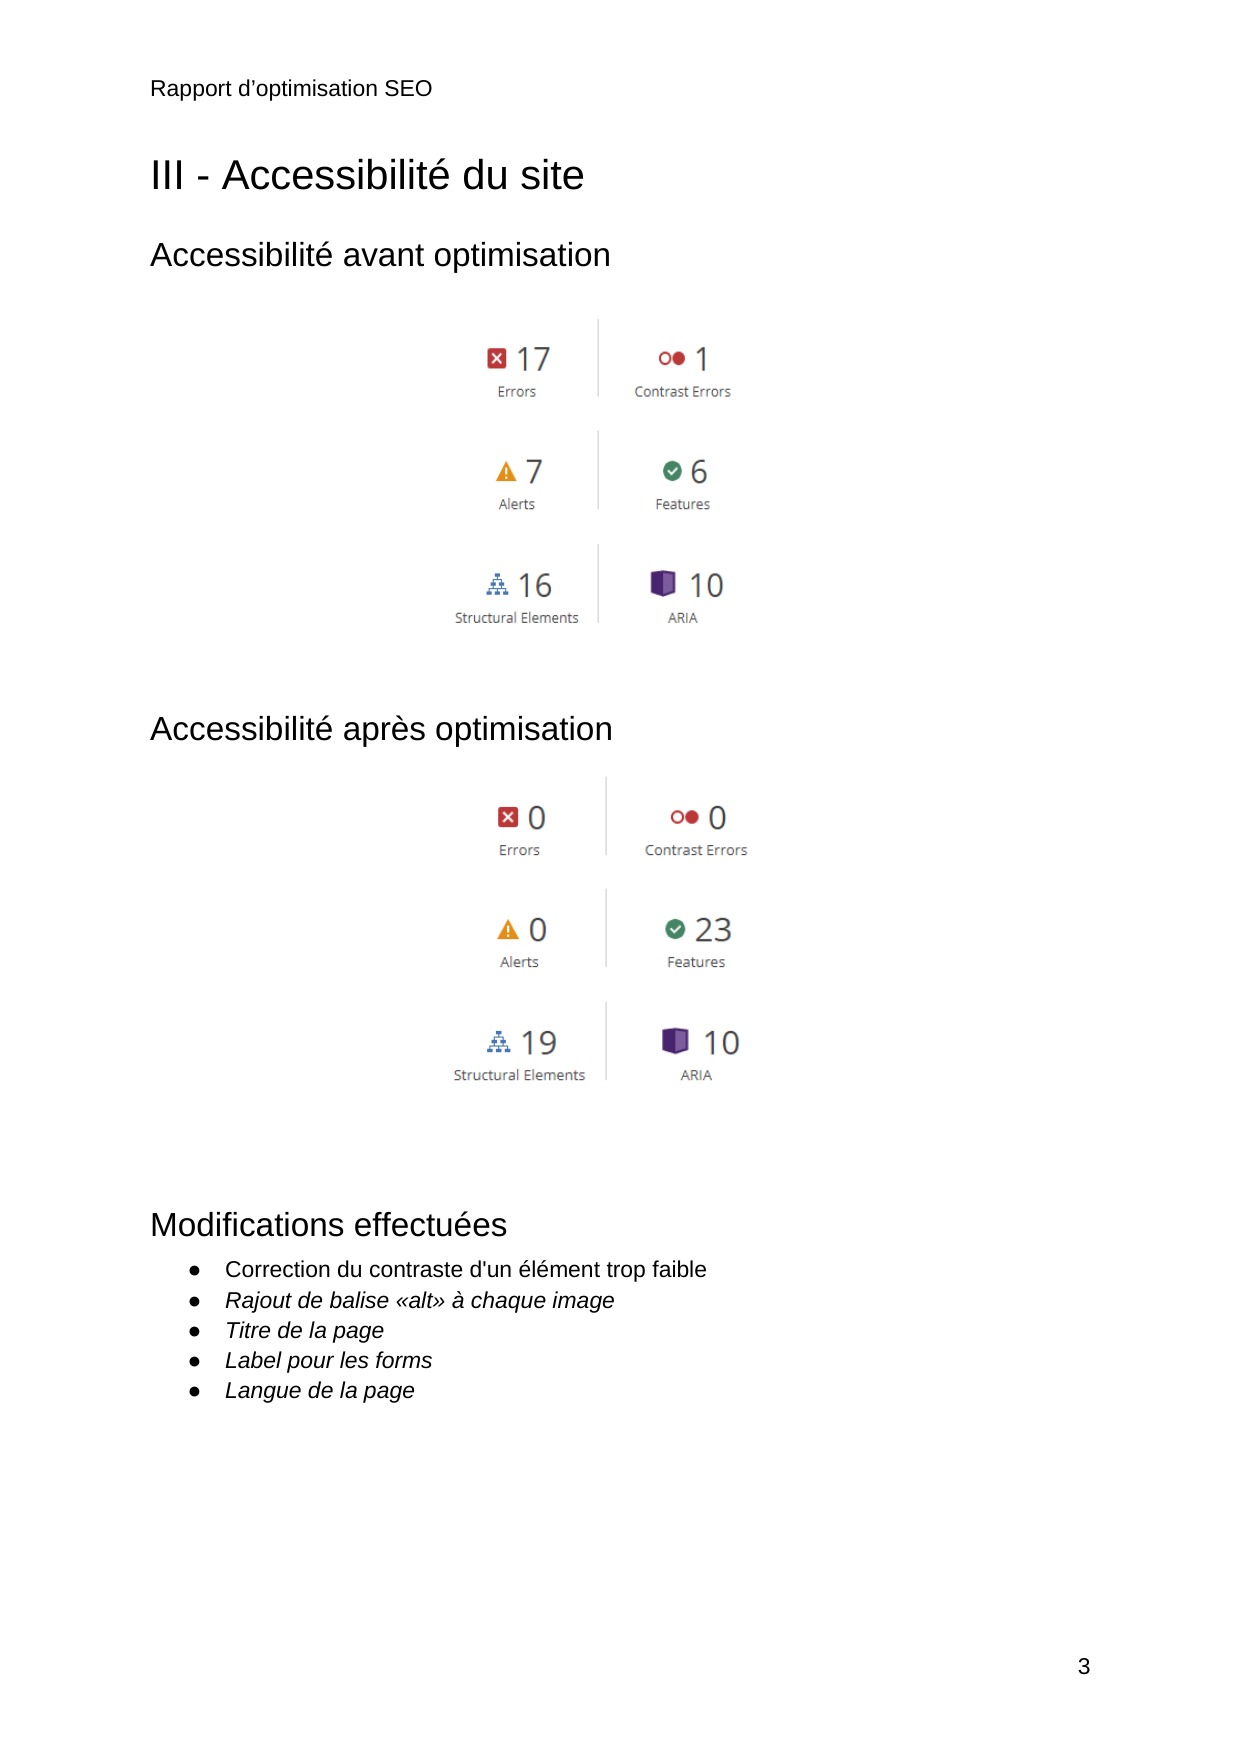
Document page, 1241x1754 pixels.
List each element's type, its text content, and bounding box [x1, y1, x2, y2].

subtitle Accessibilité après optimisation [150, 709, 1090, 748]
subtitle III - Accessibilité du site [150, 150, 1090, 198]
list Label pour les forms [187, 1347, 1090, 1373]
subtitle Modifications effectuées [150, 1205, 1090, 1244]
list Correction du contraste d'un élément trop faible [187, 1256, 1090, 1283]
subtitle Accessibilité avant optimisation [150, 235, 1090, 274]
list Rajout de balise «alt» à chaque image [187, 1287, 1090, 1313]
list Langue de la page [187, 1377, 1090, 1403]
list Titre de la page [187, 1317, 1090, 1343]
